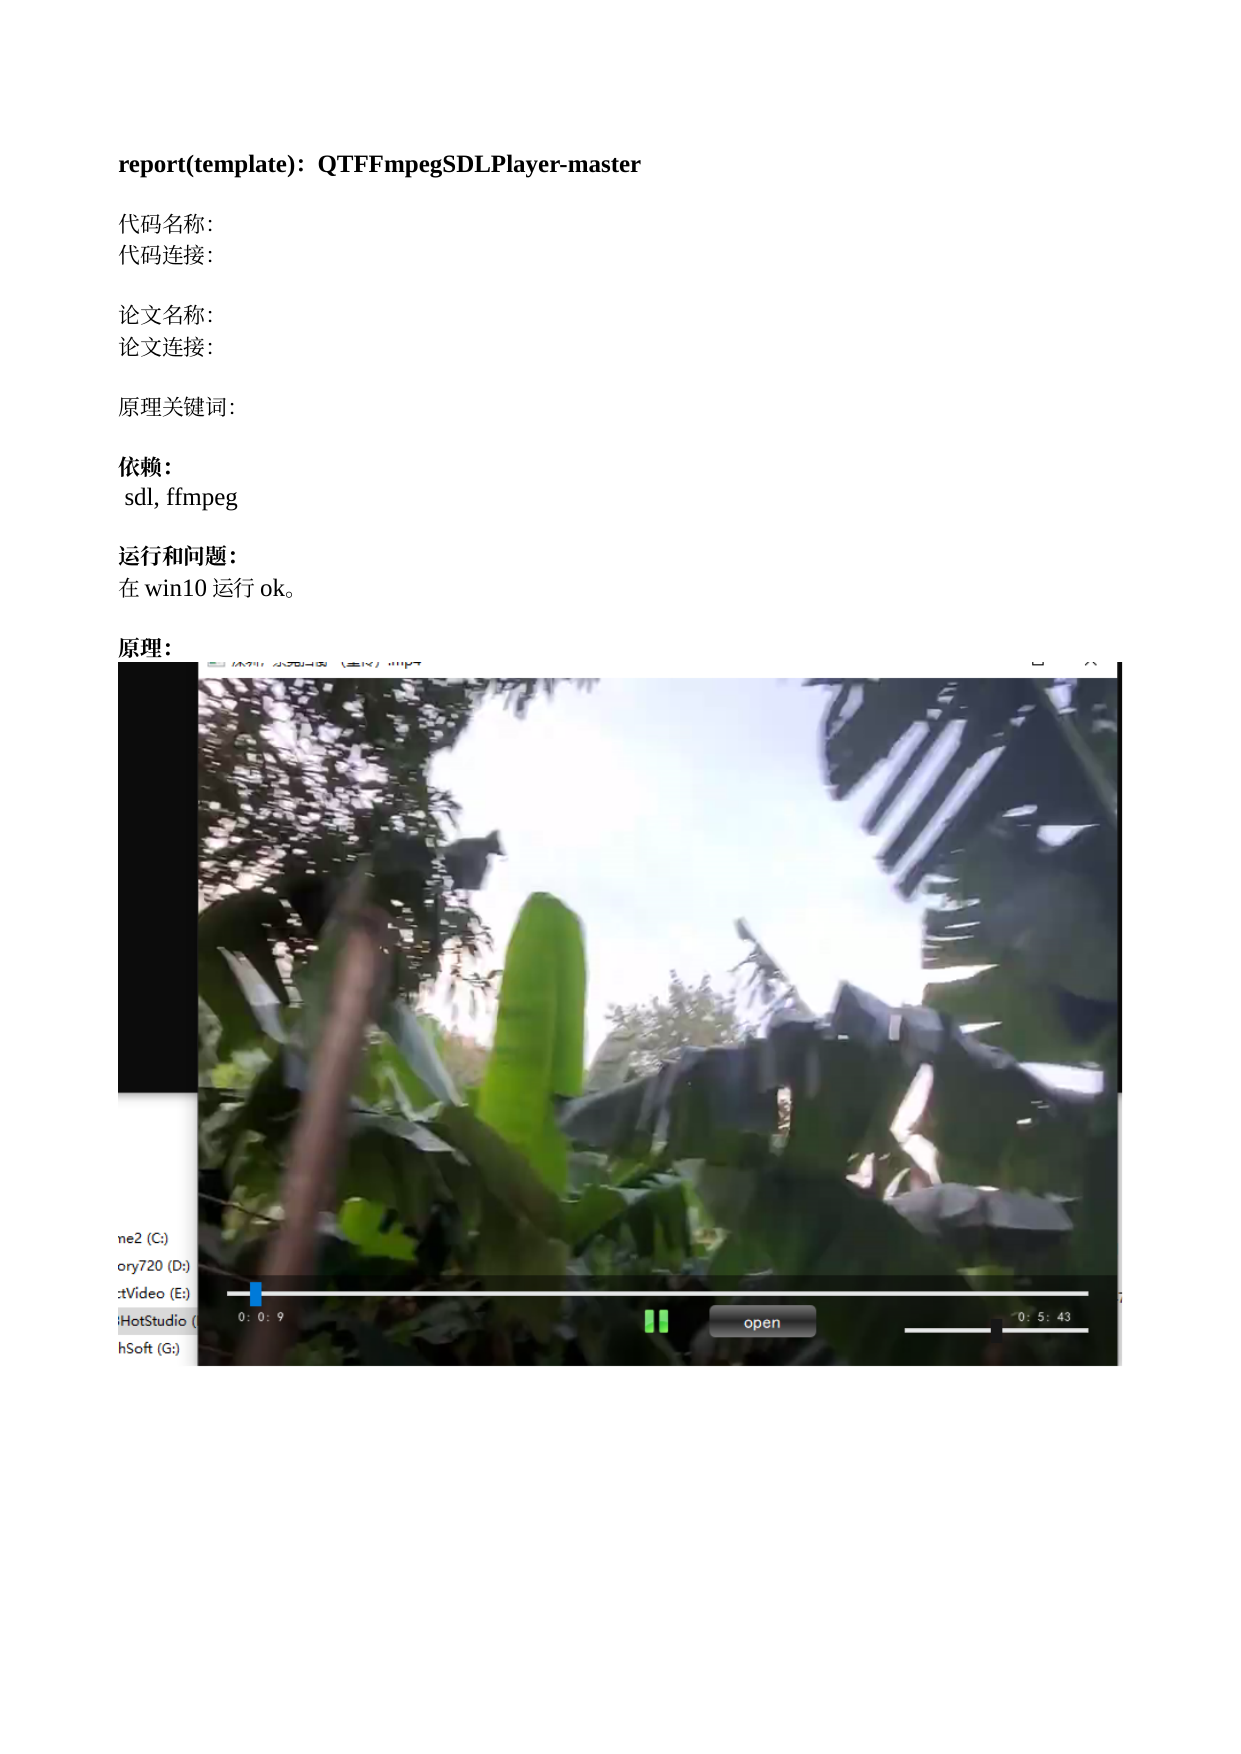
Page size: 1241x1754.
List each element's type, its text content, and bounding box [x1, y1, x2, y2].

picture [118, 662, 1123, 1381]
text 代码连接： [118, 238, 1122, 270]
text 代码名称： [118, 207, 1122, 238]
text report(template)：QTFFmpegSDLPlayer-master [118, 147, 1122, 178]
text 论文连接： [118, 330, 1122, 362]
text 在win10运行ok。 [118, 571, 1122, 602]
text 原理： [118, 631, 1122, 662]
text 运行和问题： [118, 539, 1122, 571]
text 论文名称： [118, 299, 1122, 330]
text 原理关键词： [118, 390, 1122, 422]
text 依赖： [118, 451, 1122, 482]
text sdl, ffmpeg [118, 482, 1122, 511]
